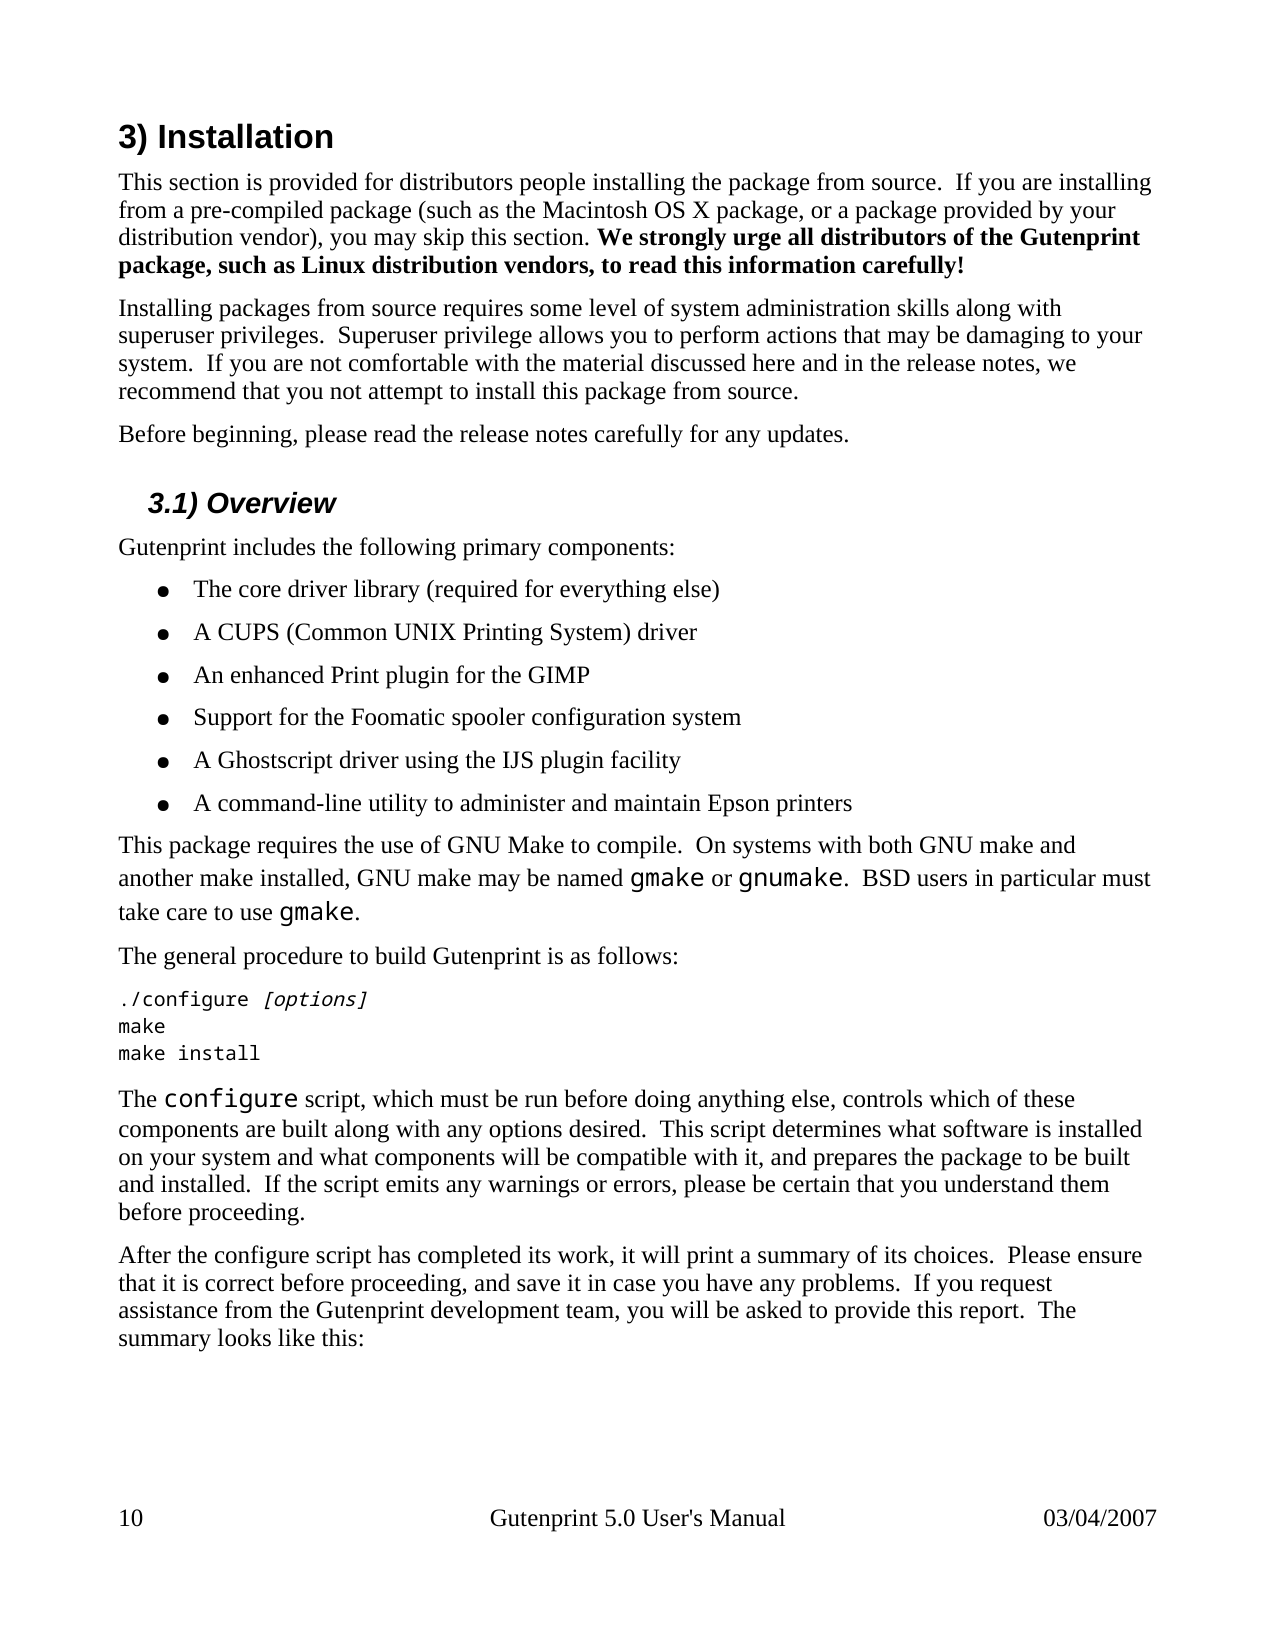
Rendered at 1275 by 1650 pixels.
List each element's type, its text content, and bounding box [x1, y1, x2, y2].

list A CUPS (Common UNIX Printing System) driver [156, 618, 1157, 646]
text This section is provided for distributors people installing the package from source. If you are installing from a pre-compiled package (such as the Macintosh OS X package, or a package provided by your distribution vendor), you may skip this section. We strongly urge all distributors of the Gutenprint package, such as Linux distribution vendors, to read this information carefully! [118, 168, 1157, 279]
subtitle Overview [148, 487, 1157, 520]
text After the configure script has completed its work, it will print a summary of its choices. Please ensure that it is correct before proceeding, and save it in case you have any problems. If you request assistance from the Gutenprint development team, you will be asked to provide this report. The summary looks like this: [118, 1241, 1157, 1352]
text Installing packages from source requires some level of system administration skills along with superuser privileges. Superuser privilege allows you to perform actions that may be damaging to your system. If you are not comfortable with the material discussed here and in the release notes, we recommend that you not attempt to install this package from source. [118, 294, 1157, 405]
list An enhanced Print plugin for the GIMP [156, 661, 1157, 688]
text The general procedure to build Gutenprint is as follows: [118, 942, 1157, 970]
text This package requires the use of GNU Make to compile. On systems with both GNU make and another make installed, GNU make may be named gmake or gnumake. BSD users in particular must take care to use gmake. [118, 832, 1157, 927]
text The configure script, which must be run before doing anything else, controls which of these components are built along with any options desired. This script determines what software is installed on your system and what components will be compatible with it, and prepares the package to be built and installed. If the script emits any warnings or errors, please be certain that you understand them before proceeding. [118, 1081, 1157, 1226]
list A Ghostscript driver using the IJS plugin facility [156, 746, 1157, 774]
list The core driver library (required for everything else) [156, 575, 1157, 603]
text ./configure [options] make make install [118, 985, 1157, 1066]
list Support for the Foomatic spooler configuration system [156, 703, 1157, 731]
text Before beginning, please read the release notes carefully for any updates. [118, 420, 1157, 447]
subtitle Installation [118, 118, 1157, 156]
text Gutenprint includes the following primary components: [118, 533, 1157, 560]
list A command-line utility to administer and maintain Epson printers [156, 789, 1157, 817]
